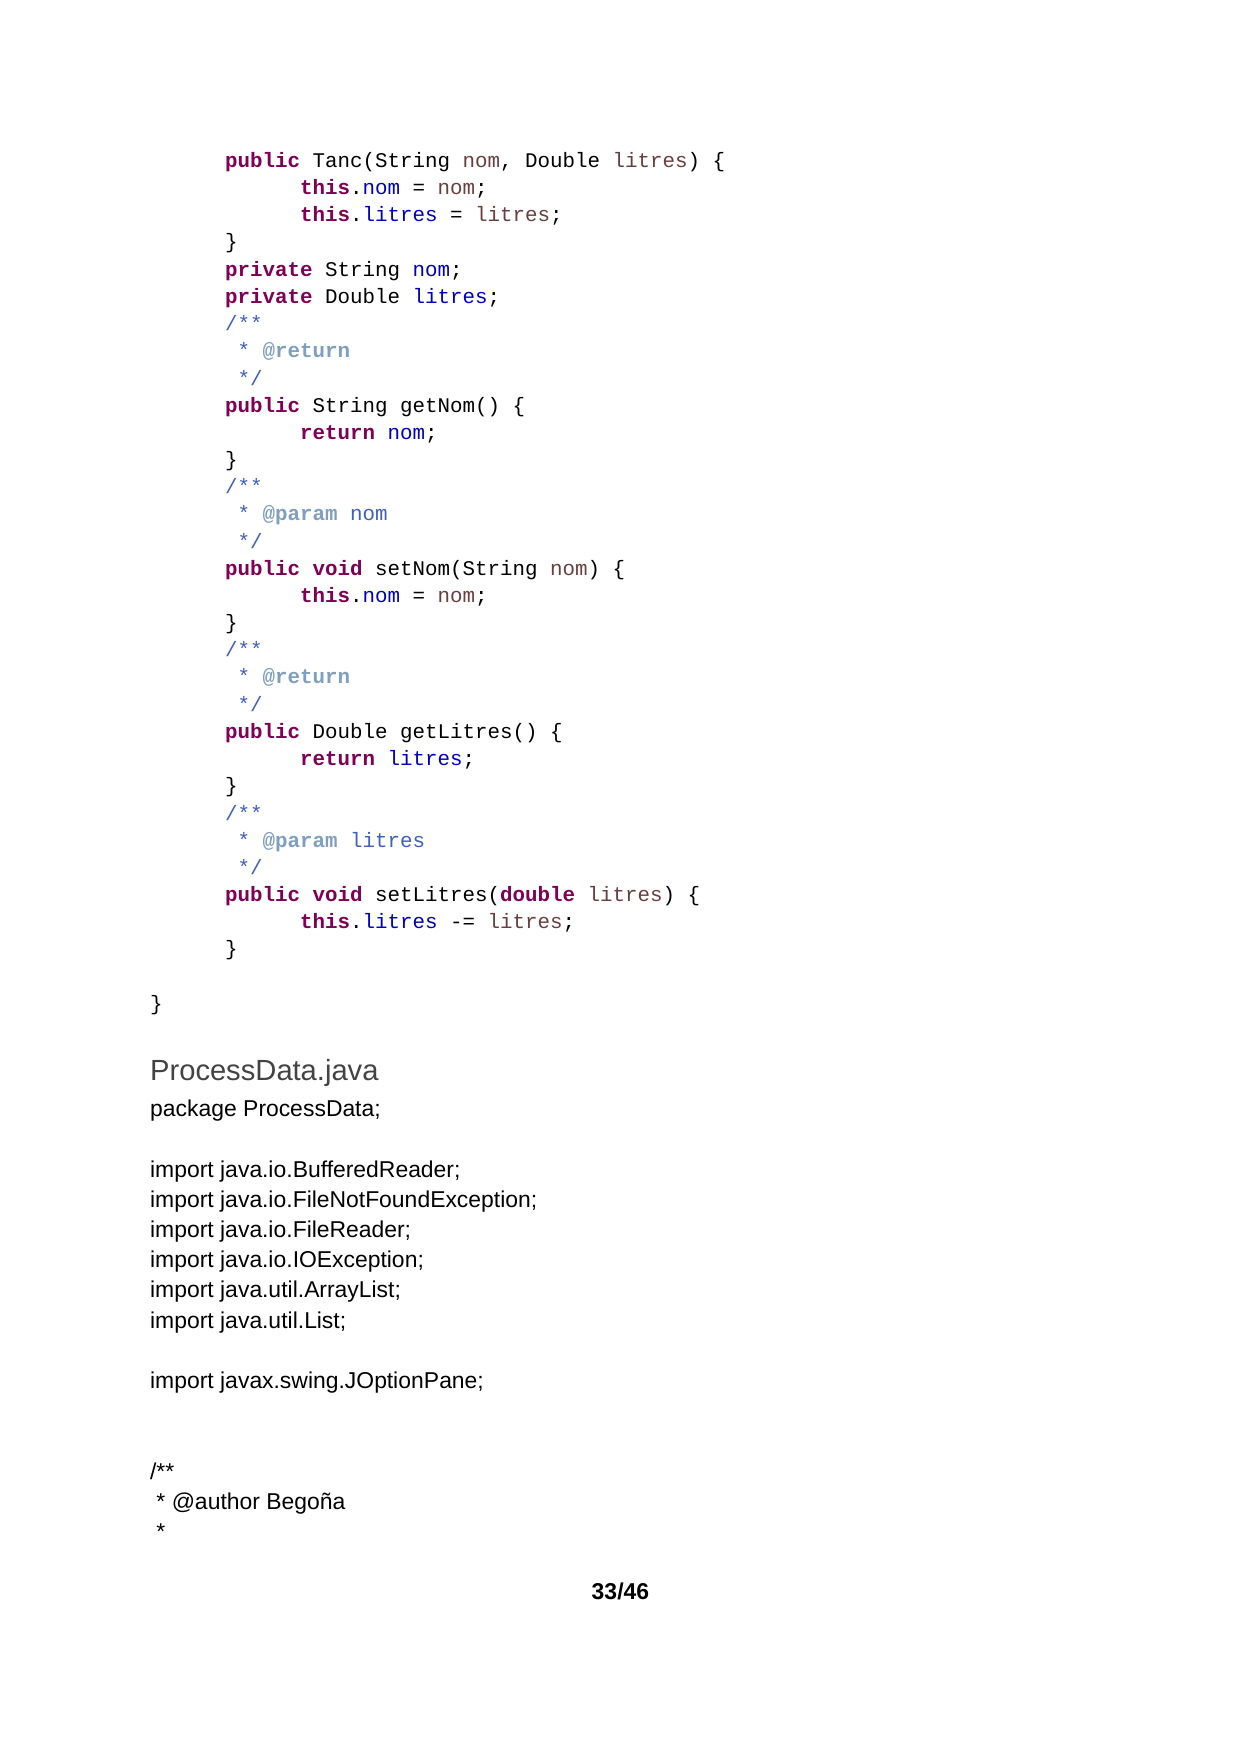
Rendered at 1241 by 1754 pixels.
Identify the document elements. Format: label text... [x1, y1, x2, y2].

text * @param nom [150, 503, 1090, 527]
text package ProcessData; [150, 1095, 1090, 1122]
text * @return [150, 667, 1090, 690]
text */ [150, 367, 1090, 391]
text /** [150, 1458, 1090, 1484]
text private Double litres; [150, 286, 1090, 309]
text return nom; [150, 422, 1090, 446]
text * @param litres [150, 830, 1090, 853]
text return litres; [150, 748, 1090, 772]
text * [150, 1518, 1090, 1544]
text * @author Begoña [150, 1488, 1090, 1514]
text private String nom; [150, 259, 1090, 282]
text import java.io.FileNotFoundException; [150, 1186, 1090, 1212]
subtitle ProcessData.java [150, 1053, 1090, 1087]
text */ [150, 857, 1090, 881]
text */ [150, 531, 1090, 554]
text public Double getLitres() { [150, 721, 1090, 744]
text import java.io.BufferedReader; [150, 1156, 1090, 1182]
text import java.io.FileReader; [150, 1216, 1090, 1242]
text } [150, 612, 1090, 636]
text public Tanc(String nom, Double litres) { [150, 150, 1090, 174]
text /** [150, 313, 1090, 337]
text public String getNom() { [150, 395, 1090, 418]
text } [150, 938, 1090, 962]
text } [150, 775, 1090, 799]
text this.nom = nom; [150, 585, 1090, 609]
text } [150, 449, 1090, 473]
text this.litres = litres; [150, 204, 1090, 228]
text /** [150, 476, 1090, 500]
text /** [150, 802, 1090, 826]
text */ [150, 694, 1090, 717]
text * @return [150, 340, 1090, 364]
text public void setLitres(double litres) { [150, 884, 1090, 908]
text this.nom = nom; [150, 177, 1090, 201]
text import java.io.IOException; [150, 1246, 1090, 1273]
text import javax.swing.JOptionPane; [150, 1367, 1090, 1393]
text public void setNom(String nom) { [150, 558, 1090, 581]
text } [150, 232, 1090, 255]
text this.litres -= litres; [150, 911, 1090, 935]
text } [150, 993, 1090, 1016]
text import java.util.List; [150, 1307, 1090, 1333]
text /** [150, 639, 1090, 663]
text import java.util.ArrayList; [150, 1276, 1090, 1303]
